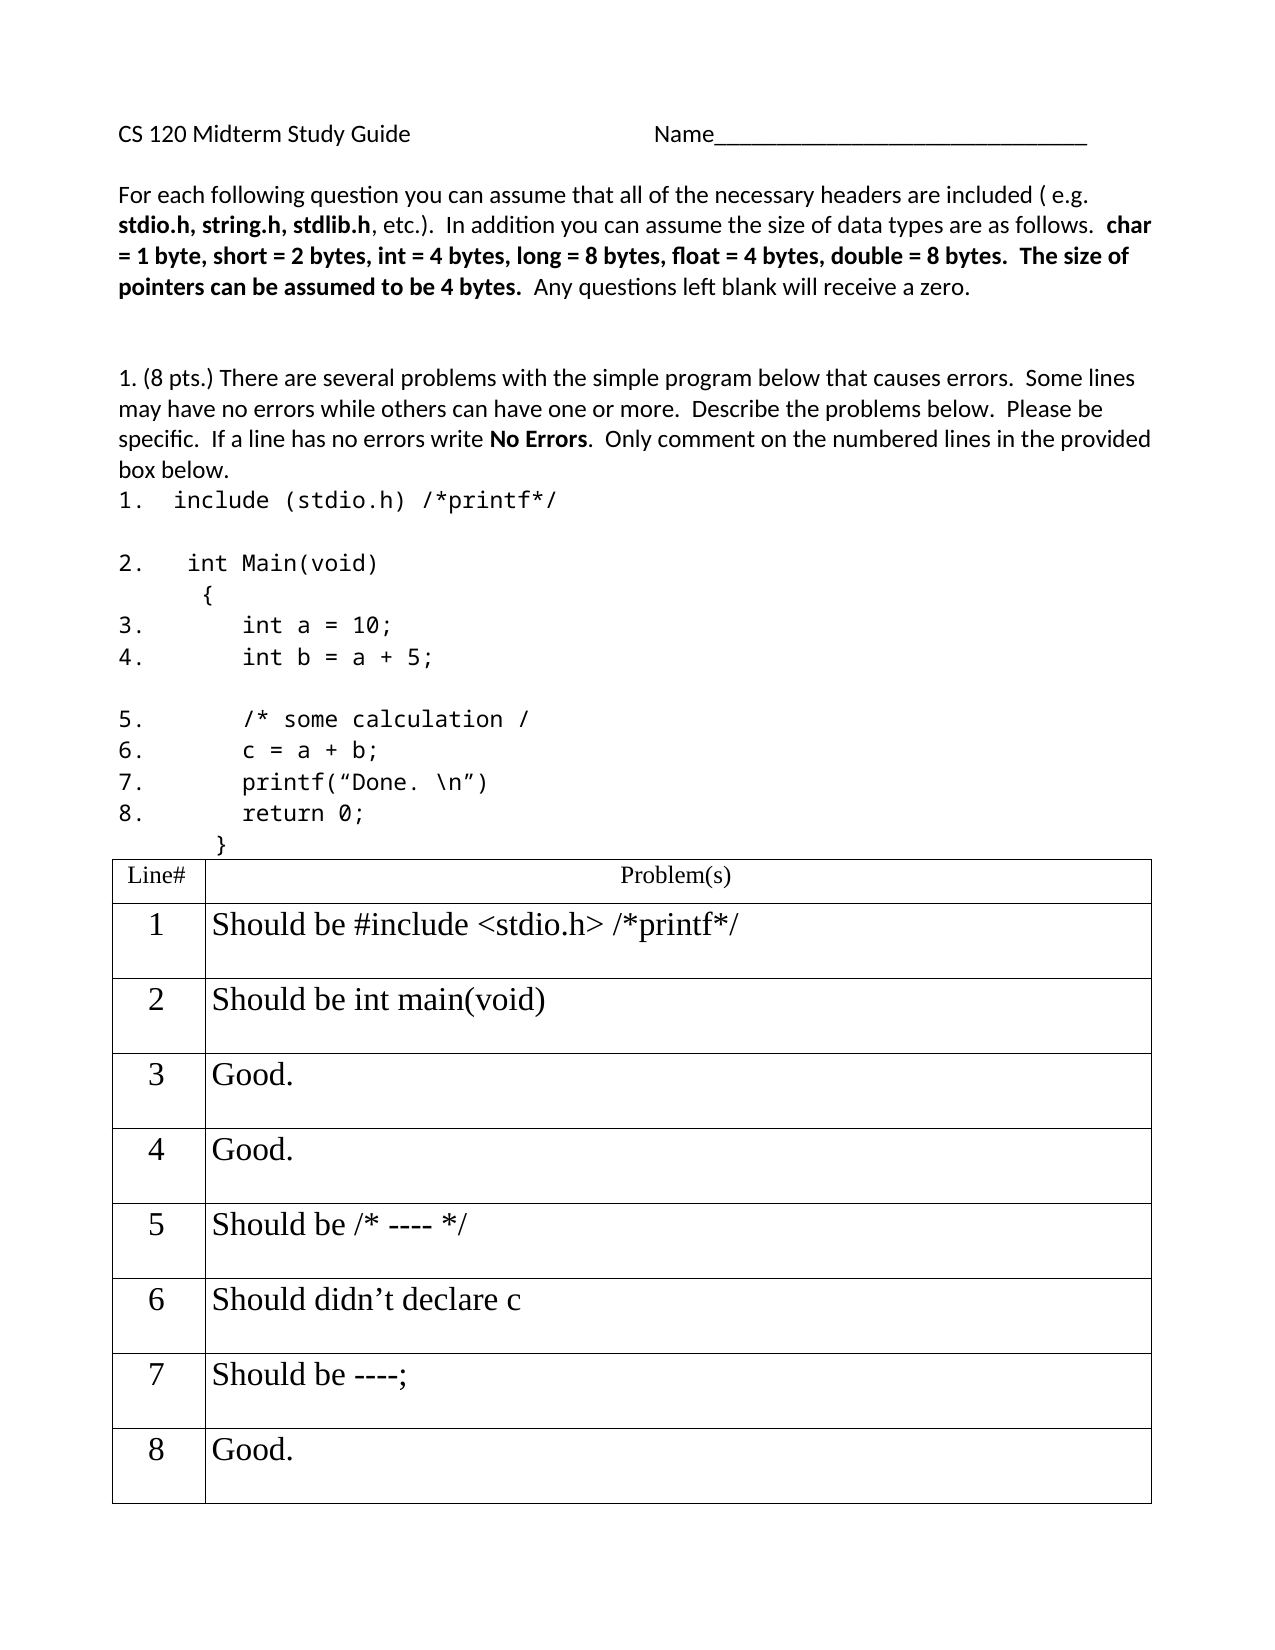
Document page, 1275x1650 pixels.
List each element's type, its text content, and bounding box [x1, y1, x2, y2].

text 1. (8 pts.) There are several problems with the simple program below that causes errors. Some lines may have no errors while others can have one or more. Describe the problems below. Please be specific. If a line has no errors write No Errors. Only comment on the numbered lines in the provided box below. [118, 362, 1157, 484]
text { [118, 578, 1157, 609]
table_cell 4 [113, 1129, 205, 1203]
table_cell Should be int main(void) [206, 979, 1151, 1053]
table_cell 1 [113, 904, 205, 978]
table_cell 5 [113, 1204, 205, 1278]
text } [118, 828, 1157, 859]
text 2. int Main(void) [118, 547, 1157, 578]
table_cell Good. [206, 1054, 1151, 1128]
text 1. include (stdio.h) /*printf*/ [118, 484, 1157, 516]
text 6. c = a + b; [118, 734, 1157, 766]
table_cell 6 [113, 1279, 205, 1353]
table_cell Should be #include <stdio.h> /*printf*/ [206, 904, 1151, 978]
text For each following question you can assume that all of the necessary headers are included ( e.g. stdio.h, string.h, stdlib.h, etc.). In addition you can assume the size of data types are as follows. char = 1 byte, short = 2 bytes, int = 4 bytes, long = 8 bytes, float = 4 bytes, double = 8 bytes. The size of pointers can be assumed to be 4 bytes. Any questions left blank will receive a zero. [118, 179, 1157, 301]
text 4. int b = a + 5; [118, 641, 1157, 672]
table_cell Should didn’t declare c [206, 1279, 1151, 1353]
text 8. return 0; [118, 797, 1157, 828]
text CS 120 Midterm Study Guide Name______________________________ [118, 118, 1157, 149]
table_cell Good. [206, 1129, 1151, 1203]
text 7. printf(“Done. \n”) [118, 766, 1157, 797]
table_header Problem(s) [206, 860, 1151, 903]
text 3. int a = 10; [118, 609, 1157, 641]
table_cell Should be /* ---- */ [206, 1204, 1151, 1278]
table_cell 3 [113, 1054, 205, 1128]
table_cell Good. [206, 1429, 1151, 1503]
table_cell 8 [113, 1429, 205, 1503]
table_cell 2 [113, 979, 205, 1053]
text 5. /* some calculation / [118, 703, 1157, 734]
table_cell Should be ----; [206, 1354, 1151, 1428]
table_header Line# [113, 860, 205, 903]
table_cell 7 [113, 1354, 205, 1428]
